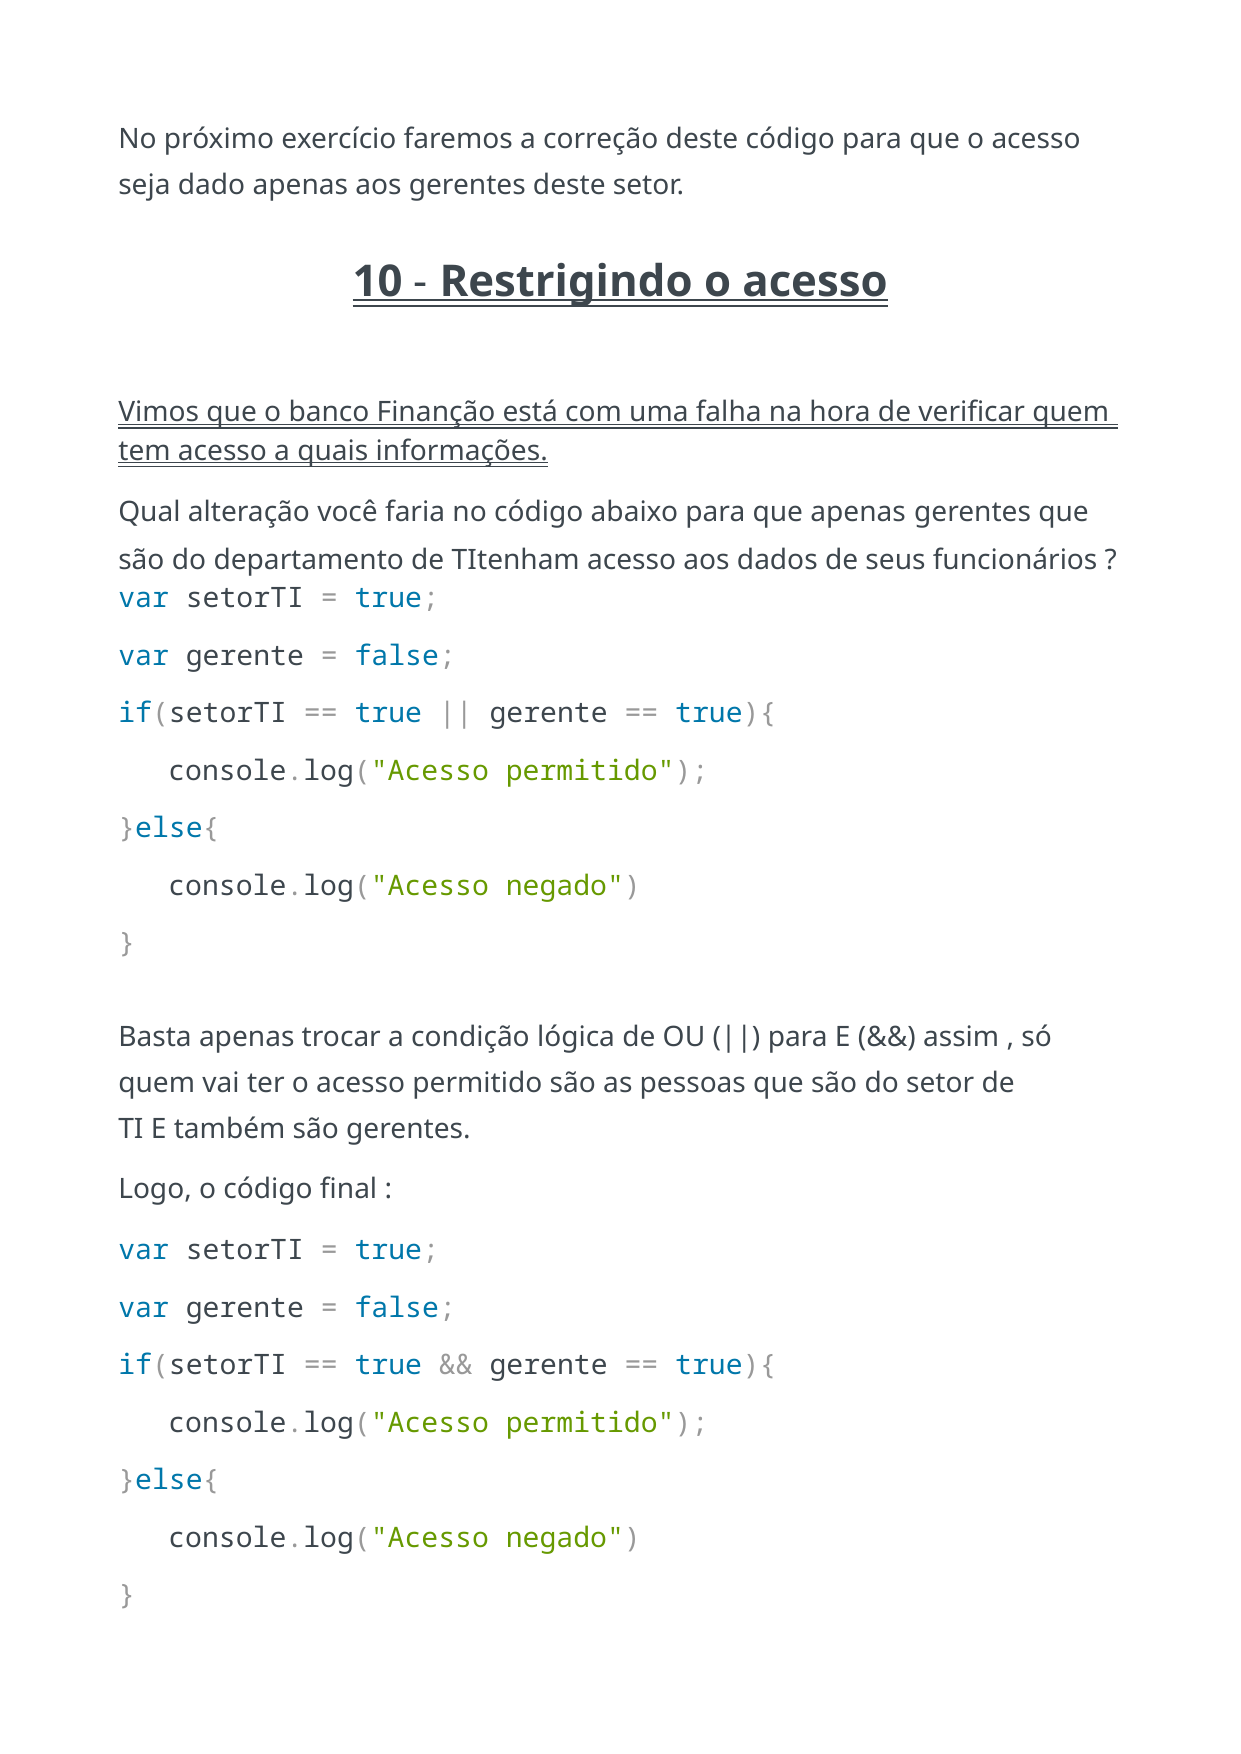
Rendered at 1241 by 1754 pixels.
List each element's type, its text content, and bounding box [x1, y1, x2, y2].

text Logo, o código final : [118, 1169, 1122, 1207]
text Basta apenas trocar a condição lógica de OU (||) para E (&&) assim , só quem vai ter o acesso permitido são as pessoas que são do setor de TI E também são gerentes. [118, 980, 1122, 1147]
text }else{ [118, 808, 1122, 846]
subtitle Vimos que o banco Finanção está com uma falha na hora de verificar quem tem acesso a quais informações. [118, 392, 1122, 468]
text var gerente = false; [118, 635, 1122, 673]
subtitle Qual alteração você faria no código abaixo para que apenas gerentes que são do departamento de TItenham acesso aos dados de seus funcionários ? [118, 481, 1122, 578]
text var setorTI = true; [118, 1229, 1122, 1268]
text console.log("Acesso permitido"); [118, 750, 1122, 788]
text console.log("Acesso negado") [118, 865, 1122, 903]
text } [118, 1574, 1122, 1613]
text }else{ [118, 1459, 1122, 1498]
text } [118, 923, 1122, 961]
text console.log("Acesso permitido"); [118, 1402, 1122, 1440]
text if(setorTI == true && gerente == true){ [118, 1344, 1122, 1383]
text if(setorTI == true || gerente == true){ [118, 693, 1122, 731]
text var gerente = false; [118, 1287, 1122, 1325]
text var setorTI = true; [118, 578, 1122, 616]
subtitle 10 - Restrigindo o acesso [118, 249, 1122, 309]
text console.log("Acesso negado") [118, 1517, 1122, 1555]
text No próximo exercício faremos a correção deste código para que o acesso seja dado apenas aos gerentes deste setor. [118, 118, 1122, 202]
